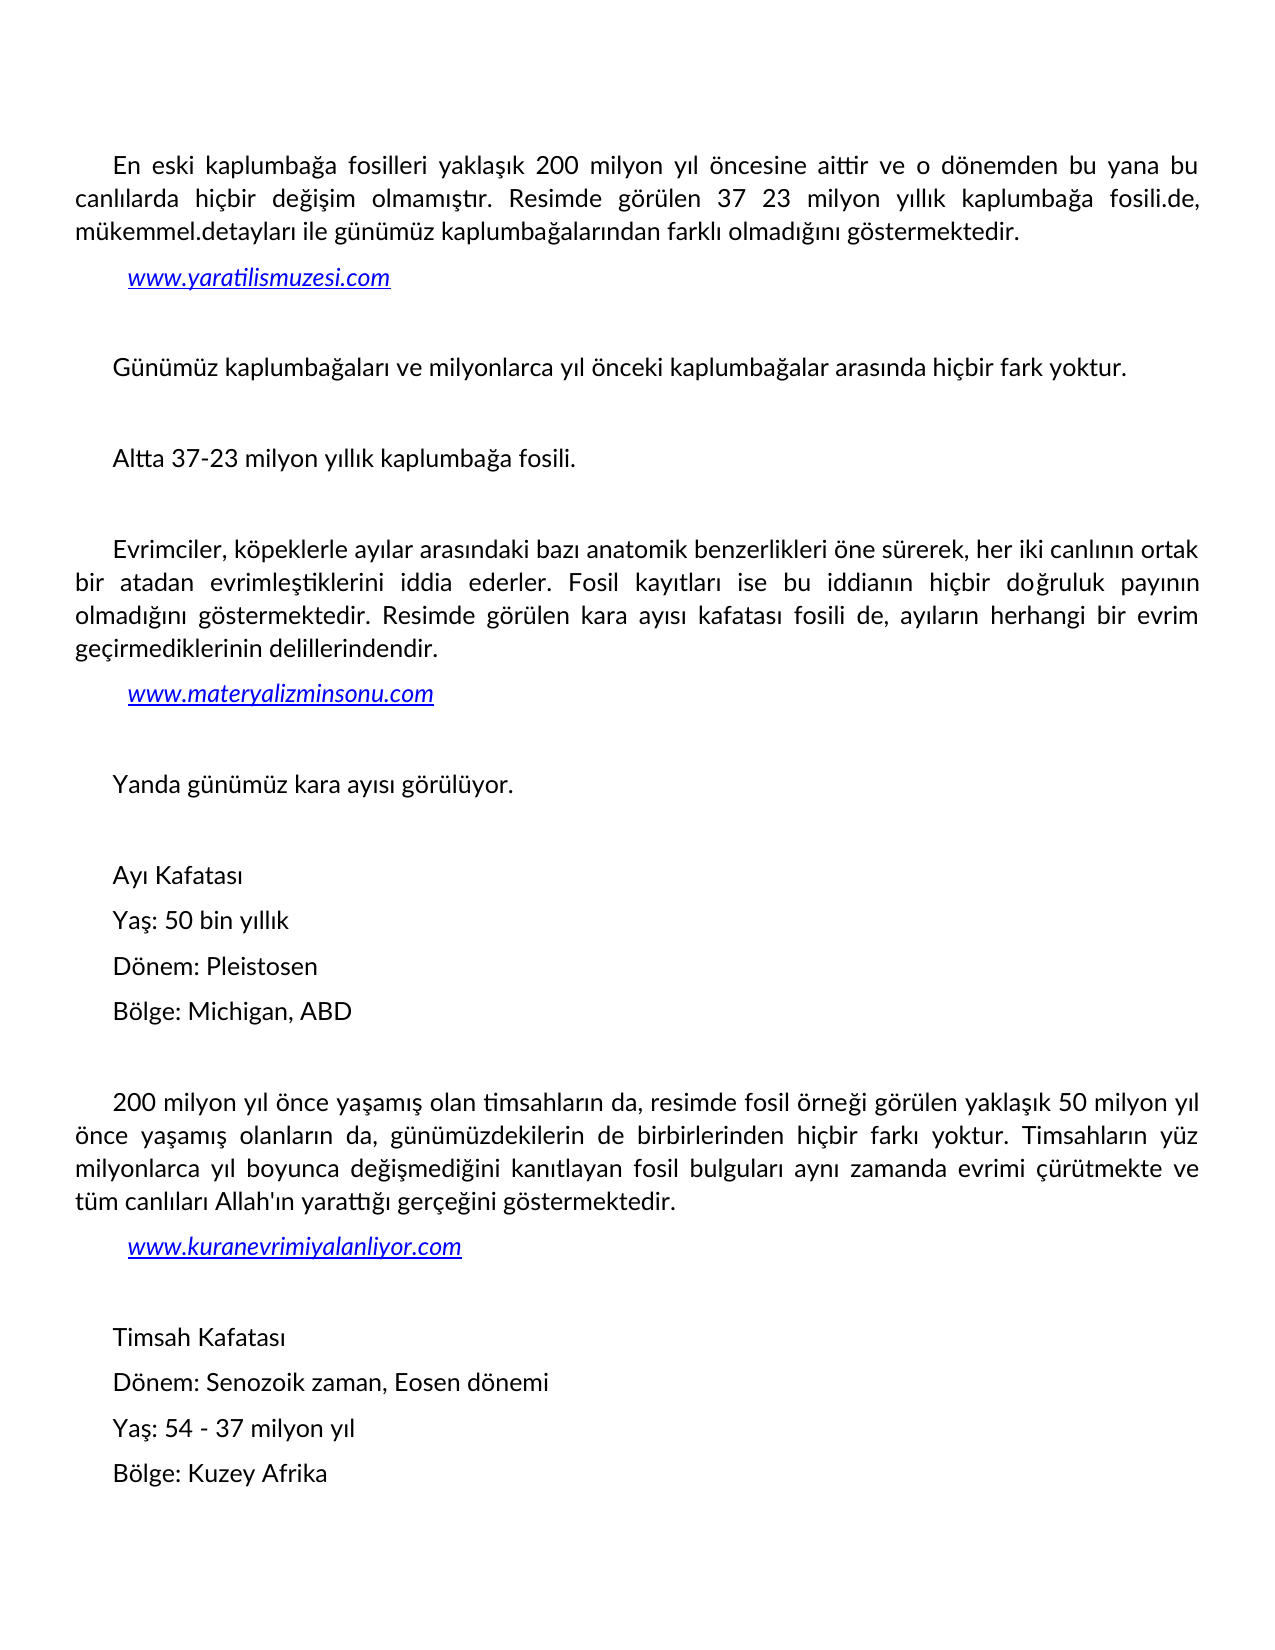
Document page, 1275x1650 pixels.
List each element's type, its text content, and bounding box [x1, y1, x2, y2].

text Ayı Kafatası [75, 859, 1200, 889]
text Dönem: Pleistosen [75, 950, 1200, 980]
text En eski kaplumbağa fosilleri yaklaşık 200 milyon yıl öncesine aittir ve o dönemden bu yana bu canlılarda hiçbir değişim olmamıştır. Resimde görülen 37 23 milyon yıllık kaplumbağa fosili.de, mükemmel.detayları ile günümüz kaplumbağalarından farklı olmadığını göstermektedir. [75, 150, 1200, 246]
text Timsah Kafatası [75, 1322, 1200, 1352]
text Günümüz kaplumbağaları ve milyonlarca yıl önceki kaplumbağalar arasında hiçbir fark yoktur. [75, 352, 1200, 382]
text www.materyalizminsonu.com [127, 678, 1177, 708]
text Yanda günümüz kara ayısı görülüyor. [75, 769, 1200, 799]
text Yaş: 54 - 37 milyon yıl [75, 1412, 1200, 1442]
text Bölge: Kuzey Afrika [75, 1458, 1200, 1488]
text Yaş: 50 bin yıllık [75, 905, 1200, 935]
text Evrimciler, köpeklerle ayılar arasındaki bazı anatomik benzerlikleri öne sürerek, her iki canlının ortak bir atadan evrimleştiklerini iddia ederler. Fosil kayıtları ise bu iddianın hiçbir doğruluk payının olmadığını göstermektedir. Resimde görülen kara ayısı kafatası fosili de, ayıların herhangi bir evrim geçirmediklerinin delillerindendir. [75, 534, 1200, 662]
text 200 milyon yıl önce yaşamış olan timsahların da, resimde fosil örneği görülen yaklaşık 50 milyon yıl önce yaşamış olanların da, günümüzdekilerin de birbirlerinden hiçbir farkı yoktur. Timsahların yüz milyonlarca yıl boyunca değişmediğini kanıtlayan fosil bulguları aynı zamanda evrimi çürütmekte ve tüm canlıları Allah'ın yarattığı gerçeğini göstermektedir. [75, 1087, 1200, 1215]
text www.yaratilismuzesi.com [127, 261, 1177, 291]
text Dönem: Senozoik zaman, Eosen dönemi [75, 1367, 1200, 1397]
text www.kuranevrimiyalanliyor.com [127, 1231, 1177, 1261]
text Altta 37-23 milyon yıllık kaplumbağa fosili. [75, 443, 1200, 473]
text Bölge: Michigan, ABD [75, 996, 1200, 1026]
